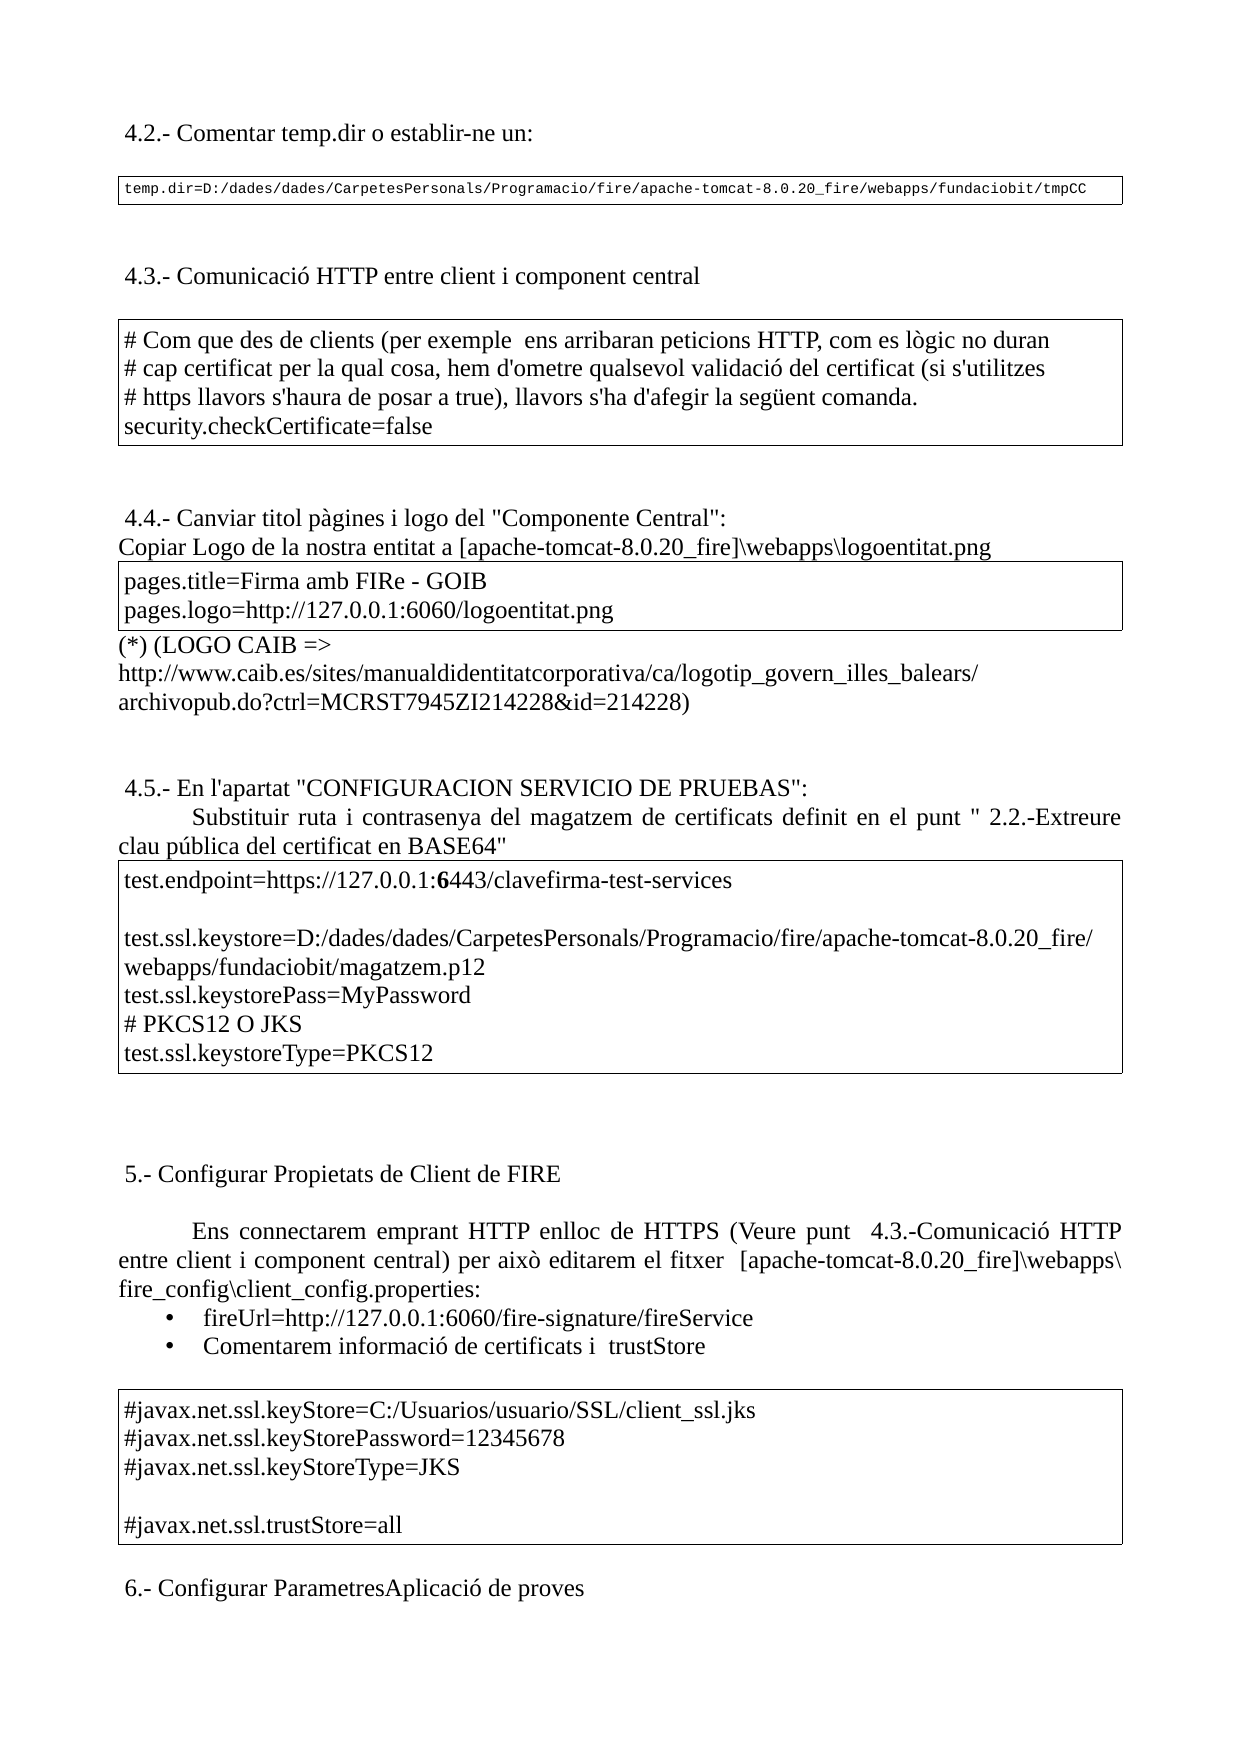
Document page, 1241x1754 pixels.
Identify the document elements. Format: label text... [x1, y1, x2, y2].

list En l'apartat "CONFIGURACION SERVICIO DE PRUEBAS": [118, 773, 1122, 802]
list Canviar titol pàgines i logo del "Componente Central": [118, 503, 1122, 532]
table_header temp.dir=D:/dades/dades/CarpetesPersonals/Programacio/fire/apache-tomcat-8.0.20_fire/webapps/fundaciobit/tmpCC [119, 177, 1122, 204]
list Comentarem informació de certificats i trustStore [165, 1331, 1122, 1360]
list Comunicació HTTP entre client i component central [118, 261, 1122, 290]
table_header # Com que des de clients (per exemple ens arribaran peticions HTTP, com es lògic no duran # cap certificat per la qual cosa, hem d'ometre qualsevol validació del certificat (si s'utilitzes # https llavors s'haura de posar a true), llavors s'ha d'afegir la següent comanda. security.checkCertificate=false [119, 320, 1122, 445]
table_header #javax.net.ssl.keyStore=C:/Usuarios/usuario/SSL/client_ssl.jks #javax.net.ssl.keyStorePassword=12345678 #javax.net.ssl.keyStoreType=JKS #javax.net.ssl.trustStore=all [119, 1390, 1122, 1544]
list Comentar temp.dir o establir-ne un: [118, 118, 1122, 147]
list fireUrl=http://127.0.0.1:6060/fire-signature/fireService [165, 1303, 1122, 1331]
text Ens connectarem emprant HTTP enlloc de HTTPS (Veure punt 4.3.-Comunicació HTTP entre client i component central) per això editarem el fitxer [apache-tomcat-8.0.20_fire]\webapps\fire_config\client_config.properties: [118, 1216, 1122, 1303]
list Configurar ParametresAplicació de proves [118, 1573, 1122, 1602]
list Copiar Logo de la nostra entitat a [apache-tomcat-8.0.20_fire]\webapps\logoentitat.png [118, 532, 1122, 561]
table_header pages.title=Firma amb FIRe - GOIB pages.logo=http://127.0.0.1:6060/logoentitat.png [119, 562, 1122, 629]
table_header test.endpoint=https://127.0.0.1:6443/clavefirma-test-services test.ssl.keystore=D:/dades/dades/CarpetesPersonals/Programacio/fire/apache-tomcat-8.0.20_fire/webapps/fundaciobit/magatzem.p12 test.ssl.keystorePass=MyPassword # PKCS12 O JKS test.ssl.keystoreType=PKCS12 [119, 861, 1122, 1072]
list Configurar Propietats de Client de FIRE [118, 1159, 1122, 1188]
text Substituir ruta i contrasenya del magatzem de certificats definit en el punt " 2.2.-Extreure clau pública del certificat en BASE64" [118, 802, 1122, 860]
text (*) (LOGO CAIB => http://www.caib.es/sites/manualdidentitatcorporativa/ca/logotip_govern_illes_balears/archivopub.do?ctrl=MCRST7945ZI214228&id=214228) [118, 631, 1122, 716]
